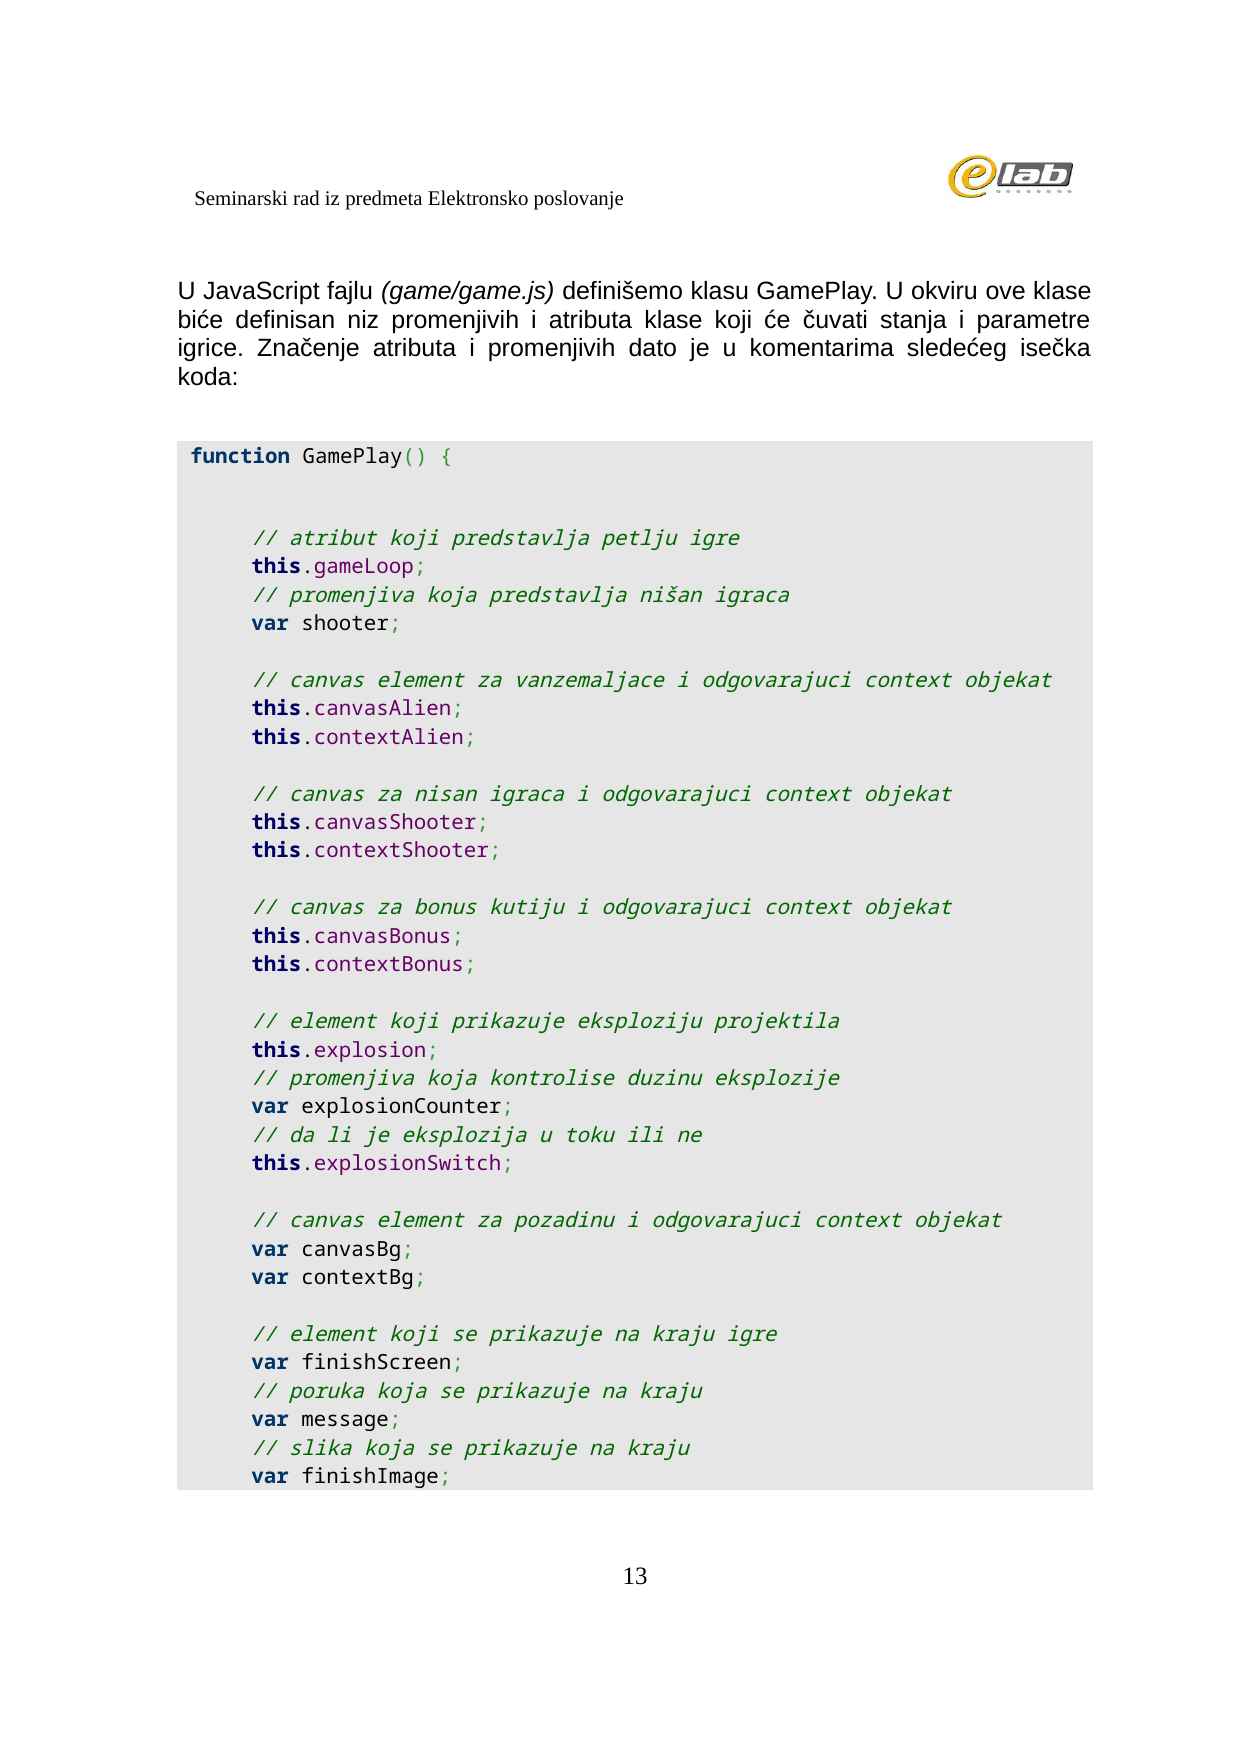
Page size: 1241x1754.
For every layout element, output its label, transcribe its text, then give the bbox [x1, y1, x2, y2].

text // canvas za bonus kutiju i odgovarajuci context objekat [177, 892, 1093, 921]
text // slika koja se prikazuje na kraju [177, 1433, 1093, 1461]
text this.contextBonus; [177, 949, 1093, 978]
text U JavaScript fajlu (game/game.js) definišemo klasu GamePlay. U okviru ove klase biće definisan niz promenjivih i atributa klase koji će čuvati stanja i parametre igrice. Značenje atributa i promenjivih dato je u komentarima sledećeg isečka koda: [177, 276, 1093, 391]
text // element koji prikazuje eksploziju projektila [177, 1006, 1093, 1035]
text var shooter; [177, 608, 1093, 637]
text // atribut koji predstavlja petlju igre [177, 523, 1093, 551]
text var contextBg; [177, 1262, 1093, 1291]
text this.canvasShooter; [177, 807, 1093, 836]
text // canvas za nisan igraca i odgovarajuci context objekat [177, 779, 1093, 807]
text // da li je eksplozija u toku ili ne [177, 1120, 1093, 1148]
text this.canvasAlien; [177, 693, 1093, 722]
text this.canvasBonus; [177, 921, 1093, 949]
text this.contextAlien; [177, 722, 1093, 750]
text var explosionCounter; [177, 1092, 1093, 1120]
text this.explosionSwitch; [177, 1148, 1093, 1177]
text function GamePlay() { [177, 441, 1093, 469]
picture [946, 155, 1074, 198]
text var message; [177, 1404, 1093, 1433]
text // poruka koja se prikazuje na kraju [177, 1376, 1093, 1404]
text var finishImage; [177, 1461, 1093, 1490]
text this.explosion; [177, 1035, 1093, 1063]
text // canvas element za vanzemaljace i odgovarajuci context objekat [177, 665, 1093, 693]
text // element koji se prikazuje na kraju igre [177, 1319, 1093, 1347]
text // promenjiva koja kontrolise duzinu eksplozije [177, 1063, 1093, 1092]
text // promenjiva koja predstavlja nišan igraca [177, 580, 1093, 608]
text var finishScreen; [177, 1347, 1093, 1376]
text this.contextShooter; [177, 836, 1093, 864]
text this.gameLoop; [177, 551, 1093, 580]
text // canvas element za pozadinu i odgovarajuci context objekat [177, 1205, 1093, 1234]
text var canvasBg; [177, 1234, 1093, 1262]
